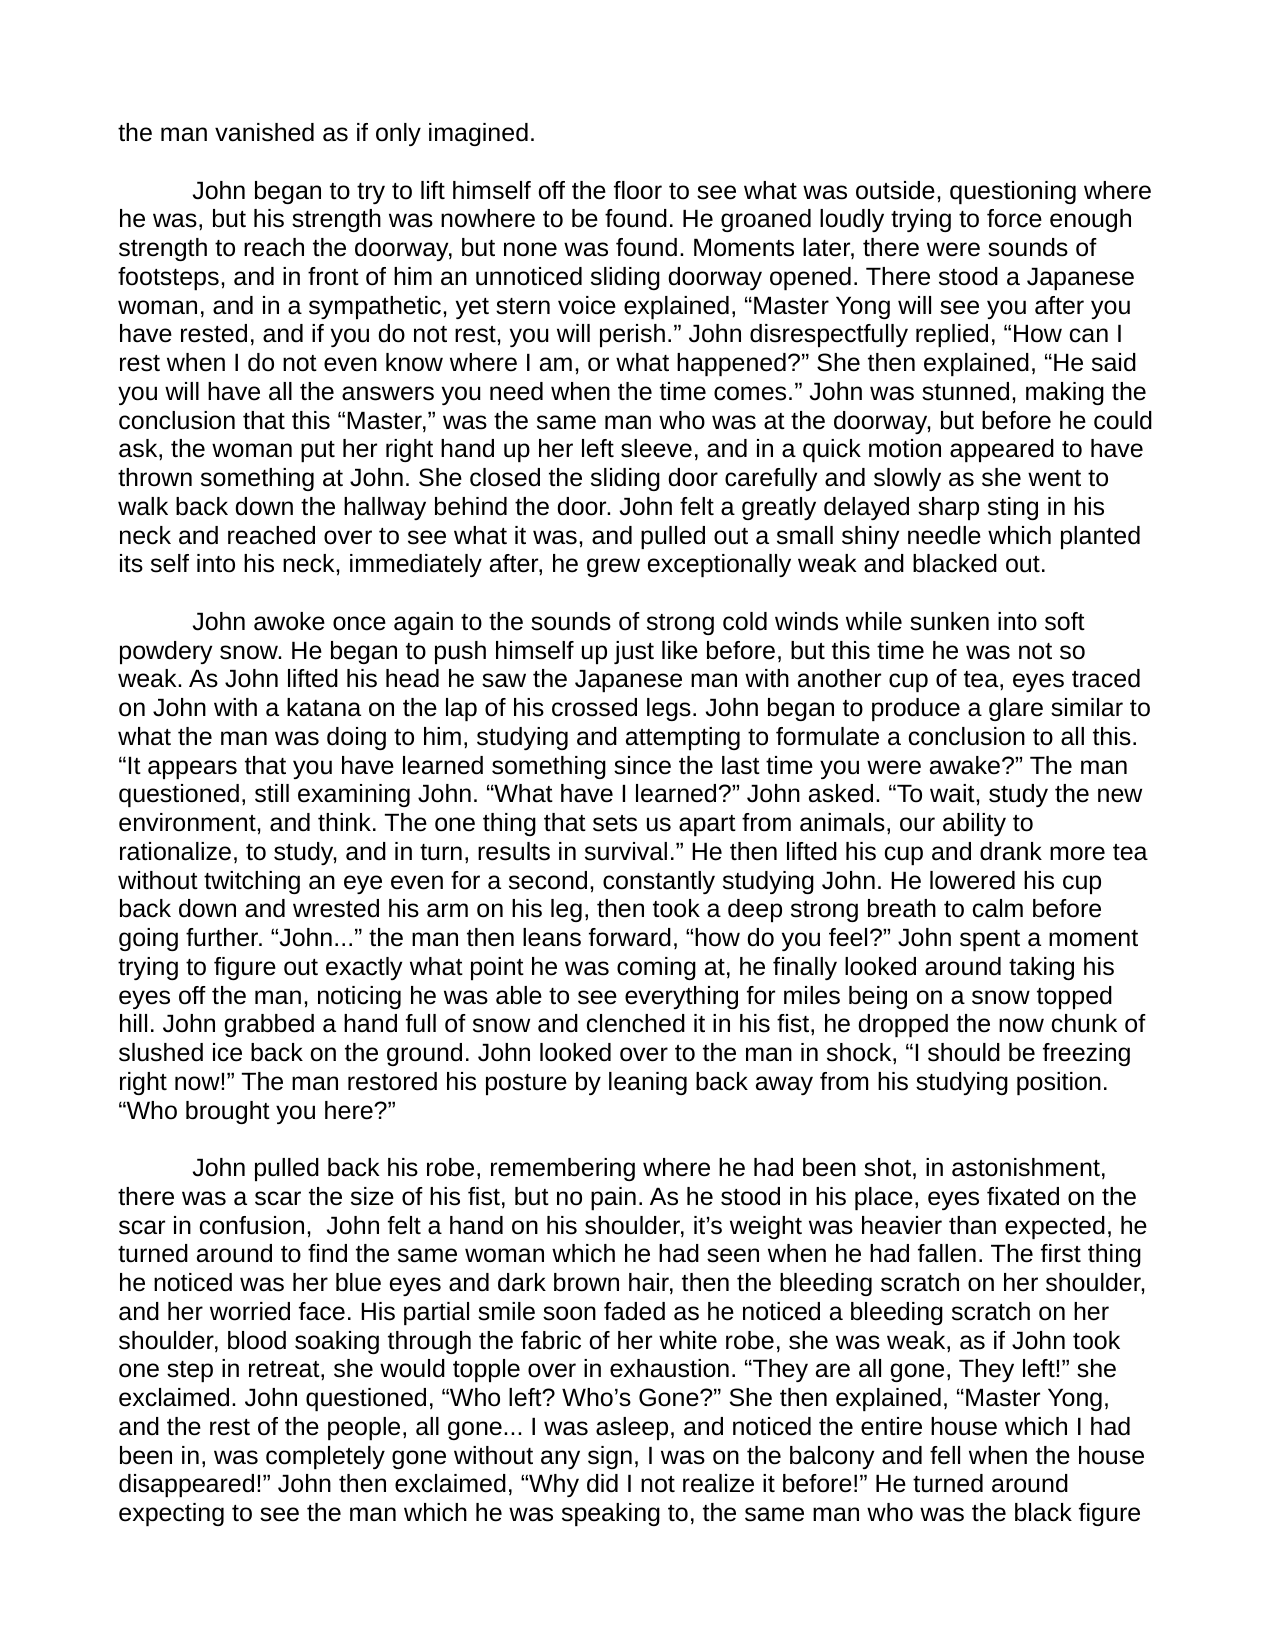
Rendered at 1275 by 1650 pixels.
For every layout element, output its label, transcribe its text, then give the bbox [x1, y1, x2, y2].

text the man vanished as if only imagined. [118, 118, 1157, 147]
text John pulled back his robe, remembering where he had been shot, in astonishment, there was a scar the size of his fist, but no pain. As he stood in his place, eyes fixated on the scar in confusion, John felt a hand on his shoulder, it’s weight was heavier than expected, he turned around to find the same woman which he had seen when he had fallen. The first thing he noticed was her blue eyes and dark brown hair, then the bleeding scratch on her shoulder, and her worried face. His partial smile soon faded as he noticed a bleeding scratch on her shoulder, blood soaking through the fabric of her white robe, she was weak, as if John took one step in retreat, she would topple over in exhaustion. “They are all gone, They left!” she exclaimed. John questioned, “Who left? Who’s Gone?” She then explained, “Master Yong, and the rest of the people, all gone... I was asleep, and noticed the entire house which I had been in, was completely gone without any sign, I was on the balcony and fell when the house disappeared!” John then exclaimed, “Why did I not realize it before!” He turned around expecting to see the man which he was speaking to, the same man who was the black figure [118, 1153, 1157, 1527]
text John began to try to lift himself off the floor to see what was outside, questioning where he was, but his strength was nowhere to be found. He groaned loudly trying to force enough strength to reach the doorway, but none was found. Moments later, there were sounds of footsteps, and in front of him an unnoticed sliding doorway opened. There stood a Japanese woman, and in a sympathetic, yet stern voice explained, “Master Yong will see you after you have rested, and if you do not rest, you will perish.” John disrespectfully replied, “How can I rest when I do not even know where I am, or what happened?” She then explained, “He said you will have all the answers you need when the time comes.” John was stunned, making the conclusion that this “Master,” was the same man who was at the doorway, but before he could ask, the woman put her right hand up her left sleeve, and in a quick motion appeared to have thrown something at John. She closed the sliding door carefully and slowly as she went to walk back down the hallway behind the door. John felt a greatly delayed sharp sting in his neck and reached over to see what it was, and pulled out a small shiny needle which planted its self into his neck, immediately after, he grew exceptionally weak and blacked out. [118, 176, 1157, 578]
text John awoke once again to the sounds of strong cold winds while sunken into soft powdery snow. He began to push himself up just like before, but this time he was not so weak. As John lifted his head he saw the Japanese man with another cup of tea, eyes traced on John with a katana on the lap of his crossed legs. John began to produce a glare similar to what the man was doing to him, studying and attempting to formulate a conclusion to all this. “It appears that you have learned something since the last time you were awake?” The man questioned, still examining John. “What have I learned?” John asked. “To wait, study the new environment, and think. The one thing that sets us apart from animals, our ability to rationalize, to study, and in turn, results in survival.” He then lifted his cup and drank more tea without twitching an eye even for a second, constantly studying John. He lowered his cup back down and wrested his arm on his leg, then took a deep strong breath to calm before going further. “John...” the man then leans forward, “how do you feel?” John spent a moment trying to figure out exactly what point he was coming at, he finally looked around taking his eyes off the man, noticing he was able to see everything for miles being on a snow topped hill. John grabbed a hand full of snow and clenched it in his fist, he dropped the now chunk of slushed ice back on the ground. John looked over to the man in shock, “I should be freezing right now!” The man restored his posture by leaning back away from his studying position. “Who brought you here?” [118, 607, 1157, 1124]
